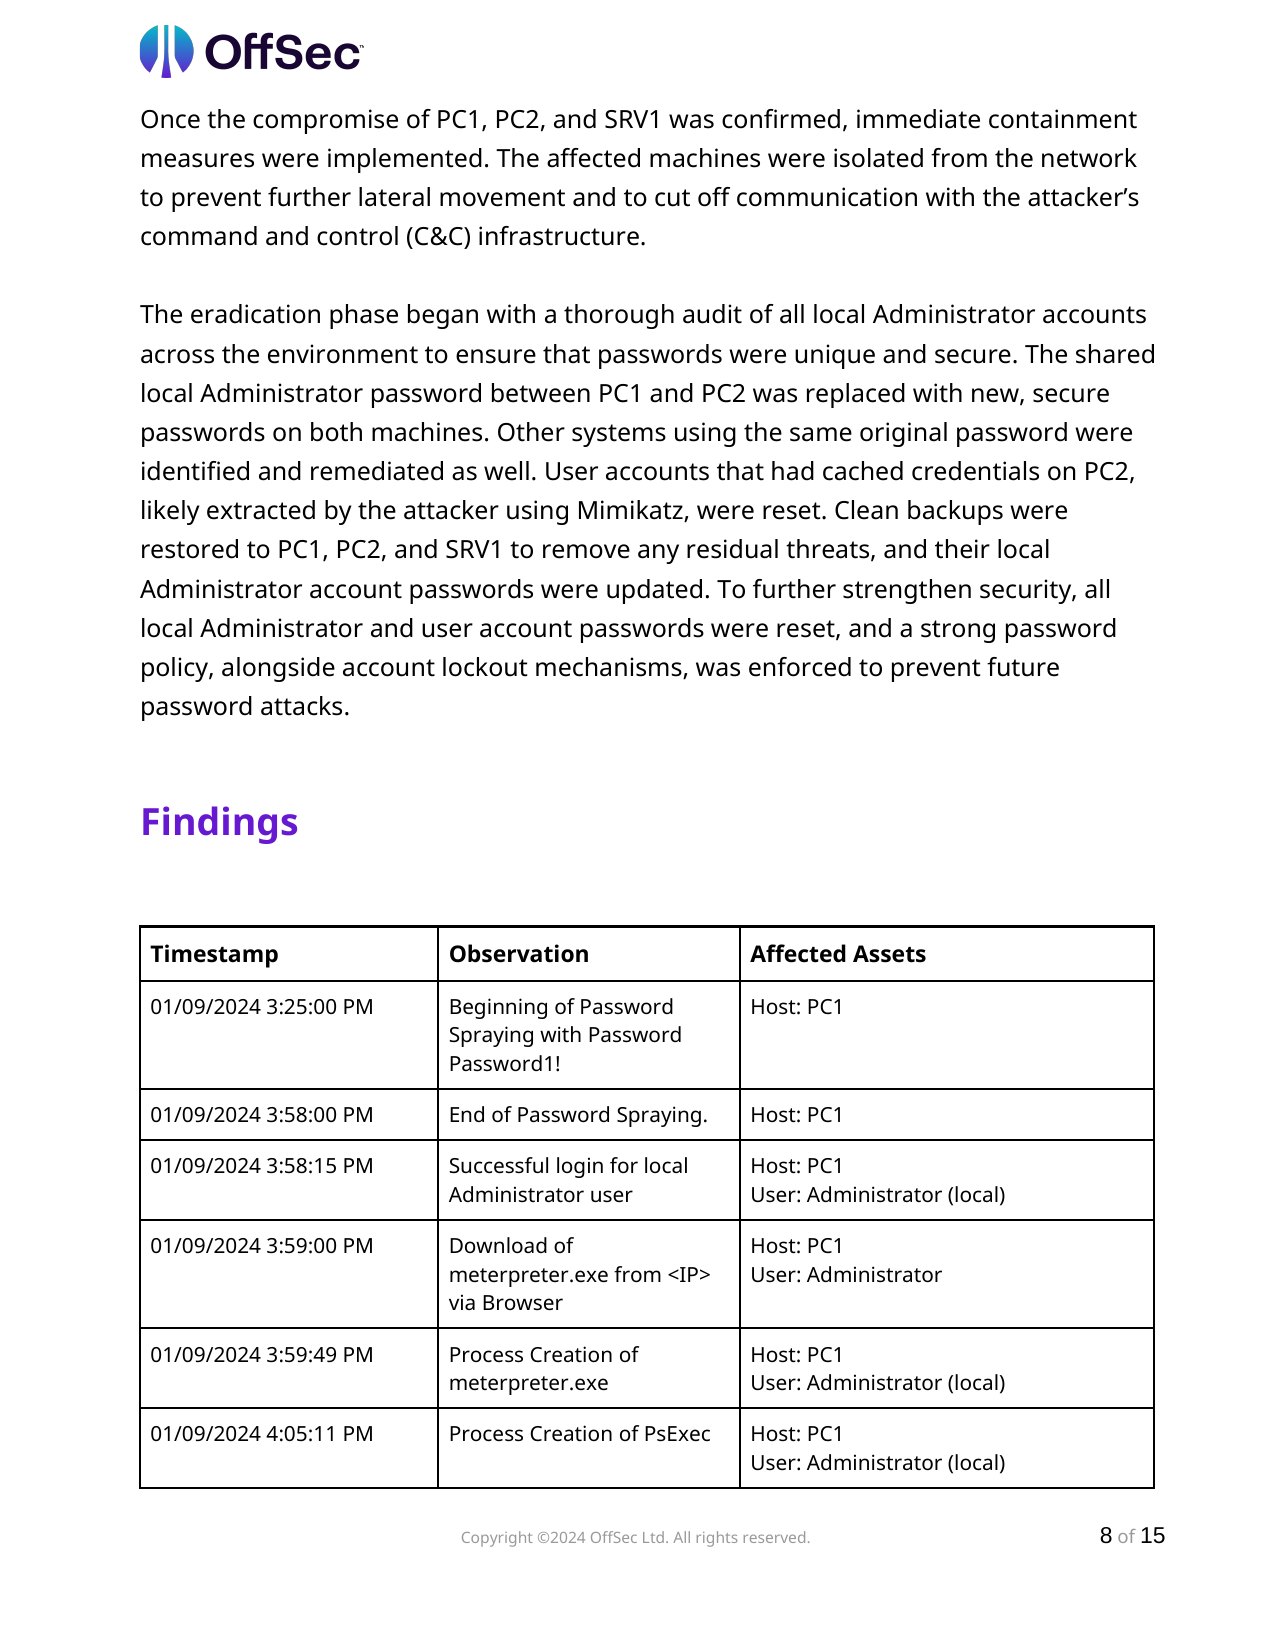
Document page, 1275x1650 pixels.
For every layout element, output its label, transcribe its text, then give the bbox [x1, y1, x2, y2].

table_cell 01/09/2024 3:58:15 PM [141, 1141, 437, 1219]
table_cell Host: PC1 User: Administrator (local) [741, 1409, 1153, 1487]
text Once the compromise of PC1, PC2, and SRV1 was confirmed, immediate containment measures were implemented. The affected machines were isolated from the network to prevent further lateral movement and to cut off communication with the attacker’s command and control (C&C) infrastructure. [140, 101, 1165, 253]
table_cell Host: PC1 User: Administrator (local) [741, 1329, 1153, 1407]
table_cell Download of meterpreter.exe from <IP> via Browser [439, 1221, 739, 1327]
table_cell End of Password Spraying. [439, 1090, 739, 1139]
text The eradication phase began with a thorough audit of all local Administrator accounts across the environment to ensure that passwords were unique and secure. The shared local Administrator password between PC1 and PC2 was replaced with new, secure passwords on both machines. Other systems using the same original password were identified and remediated as well. User accounts that had cached credentials on PC2, likely extracted by the attacker using Mimikatz, were reset. Clean backups were restored to PC1, PC2, and SRV1 to remove any residual threats, and their local Administrator account passwords were updated. To further strengthen security, all local Administrator and user account passwords were reset, and a strong password policy, alongside account lockout mechanisms, was enforced to prevent future password attacks. [140, 297, 1165, 723]
table_cell Successful login for local Administrator user [439, 1141, 739, 1219]
table_cell 01/09/2024 3:59:49 PM [141, 1329, 437, 1407]
table_cell 01/09/2024 3:58:00 PM [141, 1090, 437, 1139]
subtitle Findings [140, 796, 1125, 845]
table_cell Beginning of Password Spraying with Password Password1! [439, 982, 739, 1088]
picture [139, 25, 364, 78]
table_cell Host: PC1 [741, 982, 1153, 1088]
table_cell 01/09/2024 4:05:11 PM [141, 1409, 437, 1487]
table_cell Process Creation of meterpreter.exe [439, 1329, 739, 1407]
table_header Timestamp [141, 928, 437, 979]
table_cell 01/09/2024 3:59:00 PM [141, 1221, 437, 1327]
table_cell Host: PC1 [741, 1090, 1153, 1139]
table_cell 01/09/2024 3:25:00 PM [141, 982, 437, 1088]
table_cell Process Creation of PsExec [439, 1409, 739, 1487]
table_cell Host: PC1 User: Administrator [741, 1221, 1153, 1327]
table_cell Host: PC1 User: Administrator (local) [741, 1141, 1153, 1219]
table_header Affected Assets [741, 928, 1153, 979]
table_header Observation [439, 928, 739, 979]
